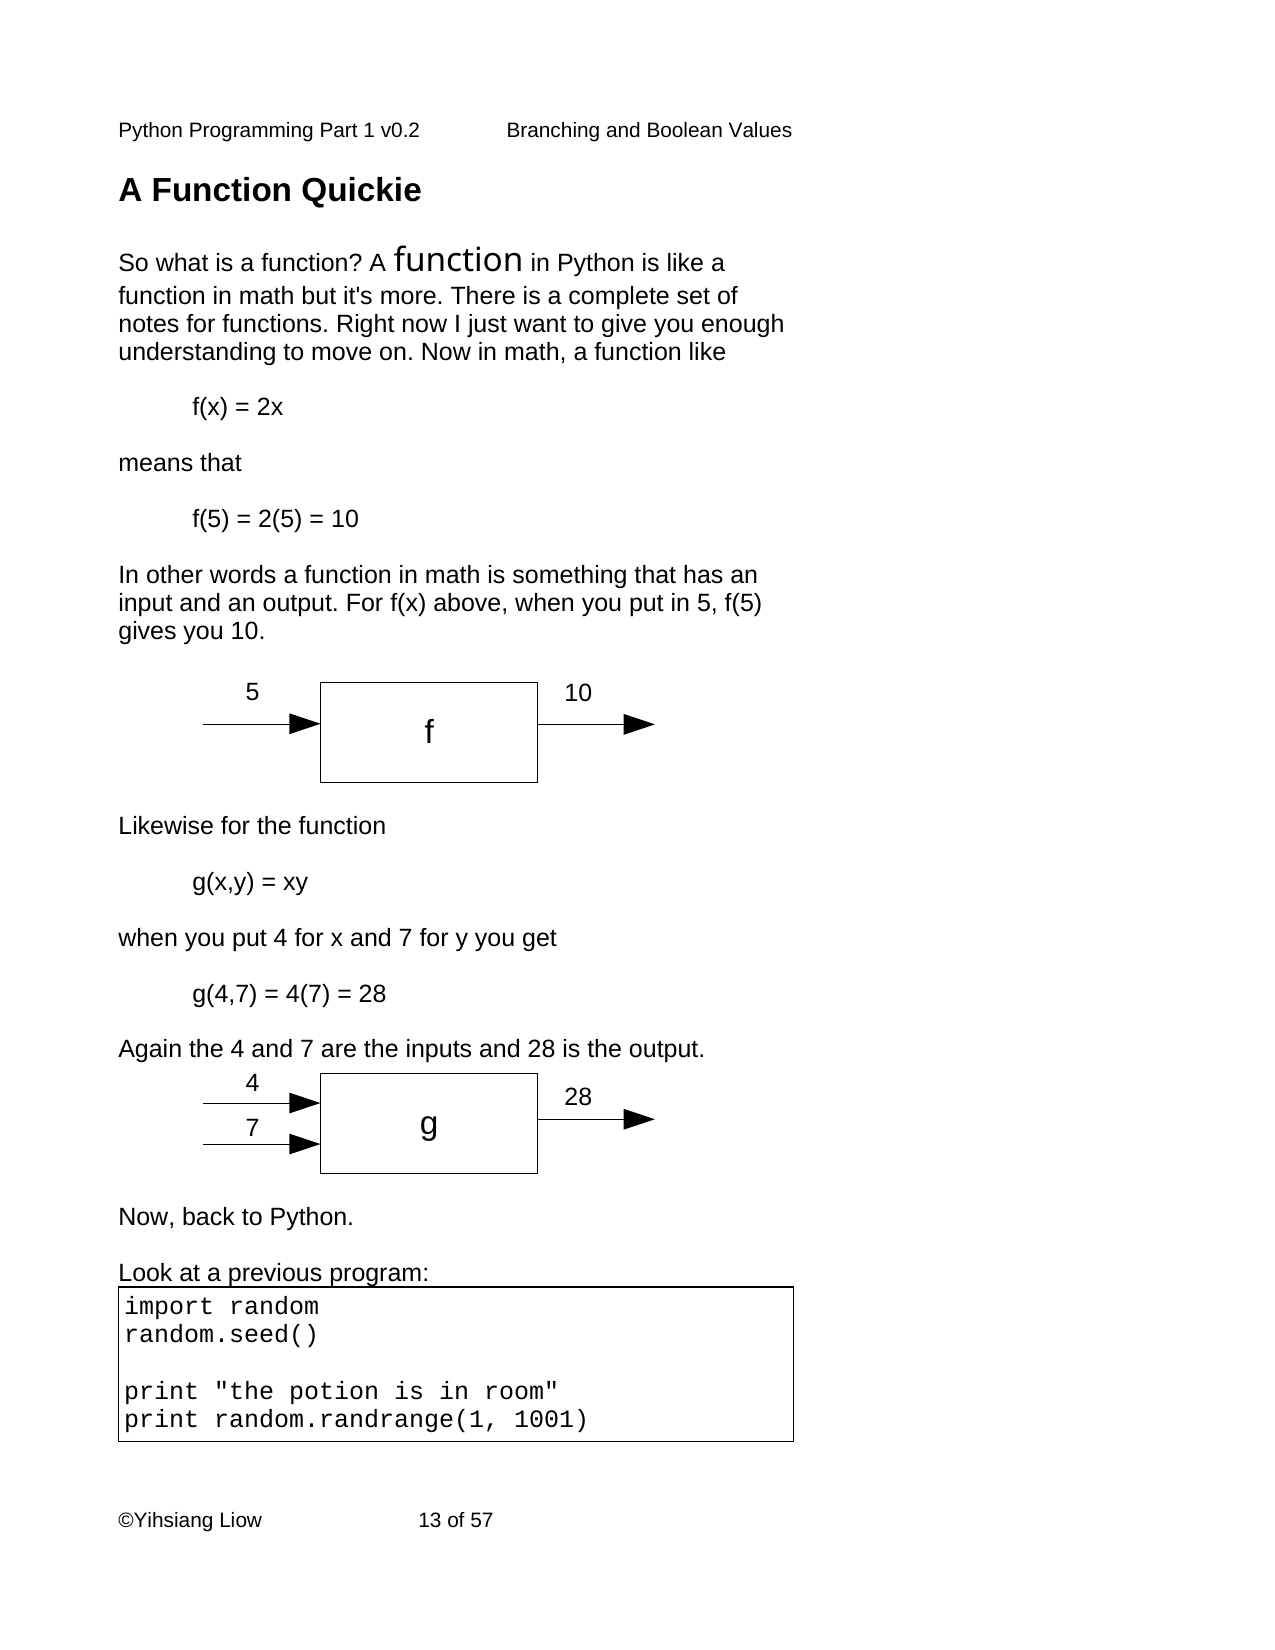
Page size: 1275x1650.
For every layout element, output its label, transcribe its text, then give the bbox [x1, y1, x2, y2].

text Look at a previous program: [118, 1258, 793, 1286]
text f(x) = 2x [118, 393, 793, 421]
text g(4,7) = 4(7) = 28 [118, 979, 793, 1007]
text means that [118, 449, 793, 477]
text A Function Quickie [118, 171, 793, 208]
text Again the 4 and 7 are the inputs and 28 is the output. [118, 1035, 793, 1063]
text Now, back to Python. [118, 1203, 793, 1231]
text In other words a function in math is something that has an input and an output. For f(x) above, when you put in 5, f(5) gives you 10. [118, 561, 793, 644]
table_header import random random.seed() print "the potion is in room" print random.randrange(1, 1001) [119, 1288, 793, 1441]
text when you put 4 for x and 7 for y you get [118, 923, 793, 951]
text Likewise for the function [118, 812, 793, 840]
text f(5) = 2(5) = 10 [118, 505, 793, 533]
text g(x,y) = xy [118, 868, 793, 896]
text So what is a function? A function in Python is like a function in math but it's more. There is a complete set of notes for functions. Right now I just want to give you enough understanding to move on. Now in math, a function like [118, 236, 793, 365]
